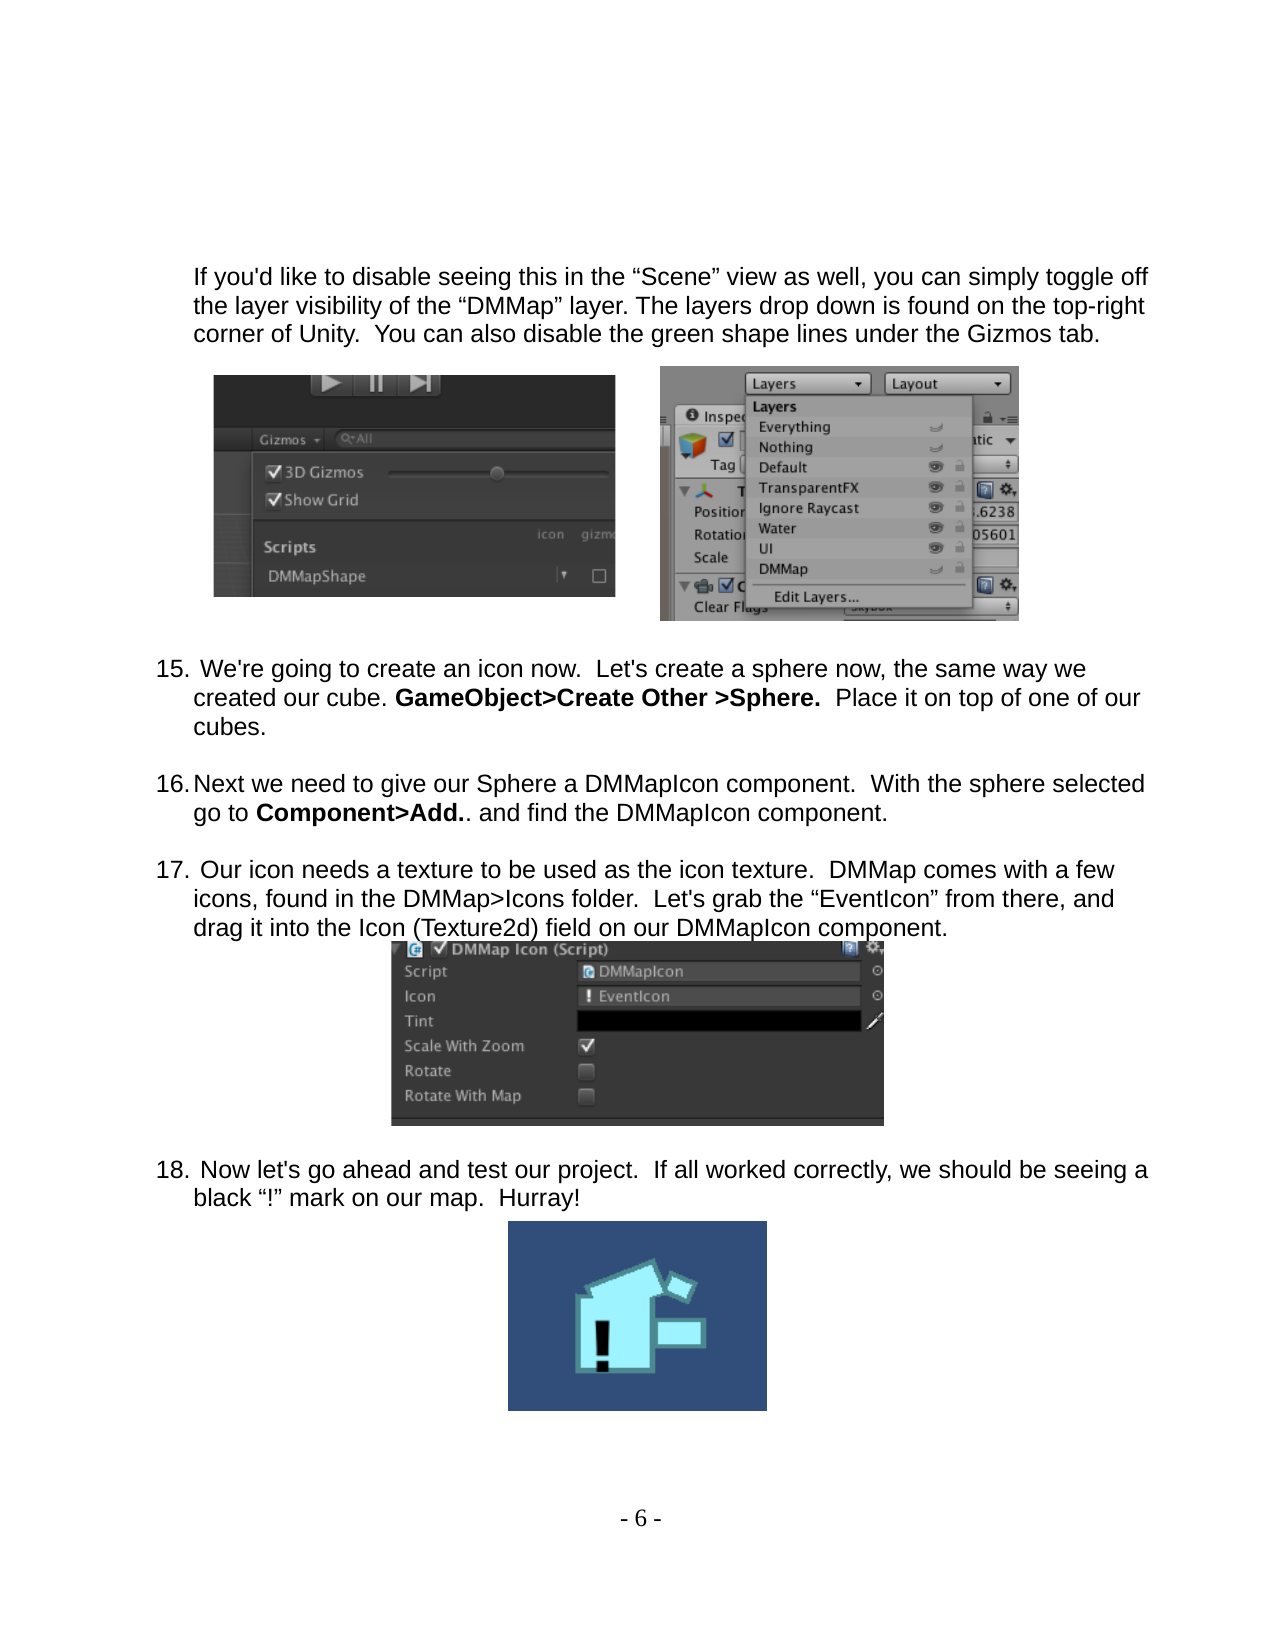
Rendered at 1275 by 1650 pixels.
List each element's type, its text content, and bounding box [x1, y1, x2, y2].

list We're going to create an icon now. Let's create a sphere now, the same way we created our cube. GameObject>Create Other >Sphere. Place it on top of one of our cubes. [156, 654, 1157, 740]
list Our icon needs a texture to be used as the icon texture. DMMap comes with a few icons, found in the DMMap>Icons folder. Let's grab the “EventIcon” from there, and drag it into the Icon (Texture2d) field on our DMMapIcon component. [156, 855, 1157, 941]
picture [660, 366, 1019, 621]
list Now let's go ahead and test our project. If all worked correctly, we should be seeing a black “!” mark on our map. Hurray! [156, 1154, 1157, 1212]
picture [213, 375, 616, 597]
list Next we need to give our Sphere a DMMapIcon component. With the sphere selected go to Component>Add.. and find the DMMapIcon component. [156, 769, 1157, 826]
list If you'd like to disable seeing this in the “Scene” view as well, you can simply toggle off the layer visibility of the “DMMap” layer. The layers drop down is found on the top-right corner of Unity. You can also disable the green shape lines under the Gizmos tab. [156, 262, 1157, 348]
picture [508, 1221, 767, 1411]
picture [391, 941, 884, 1126]
